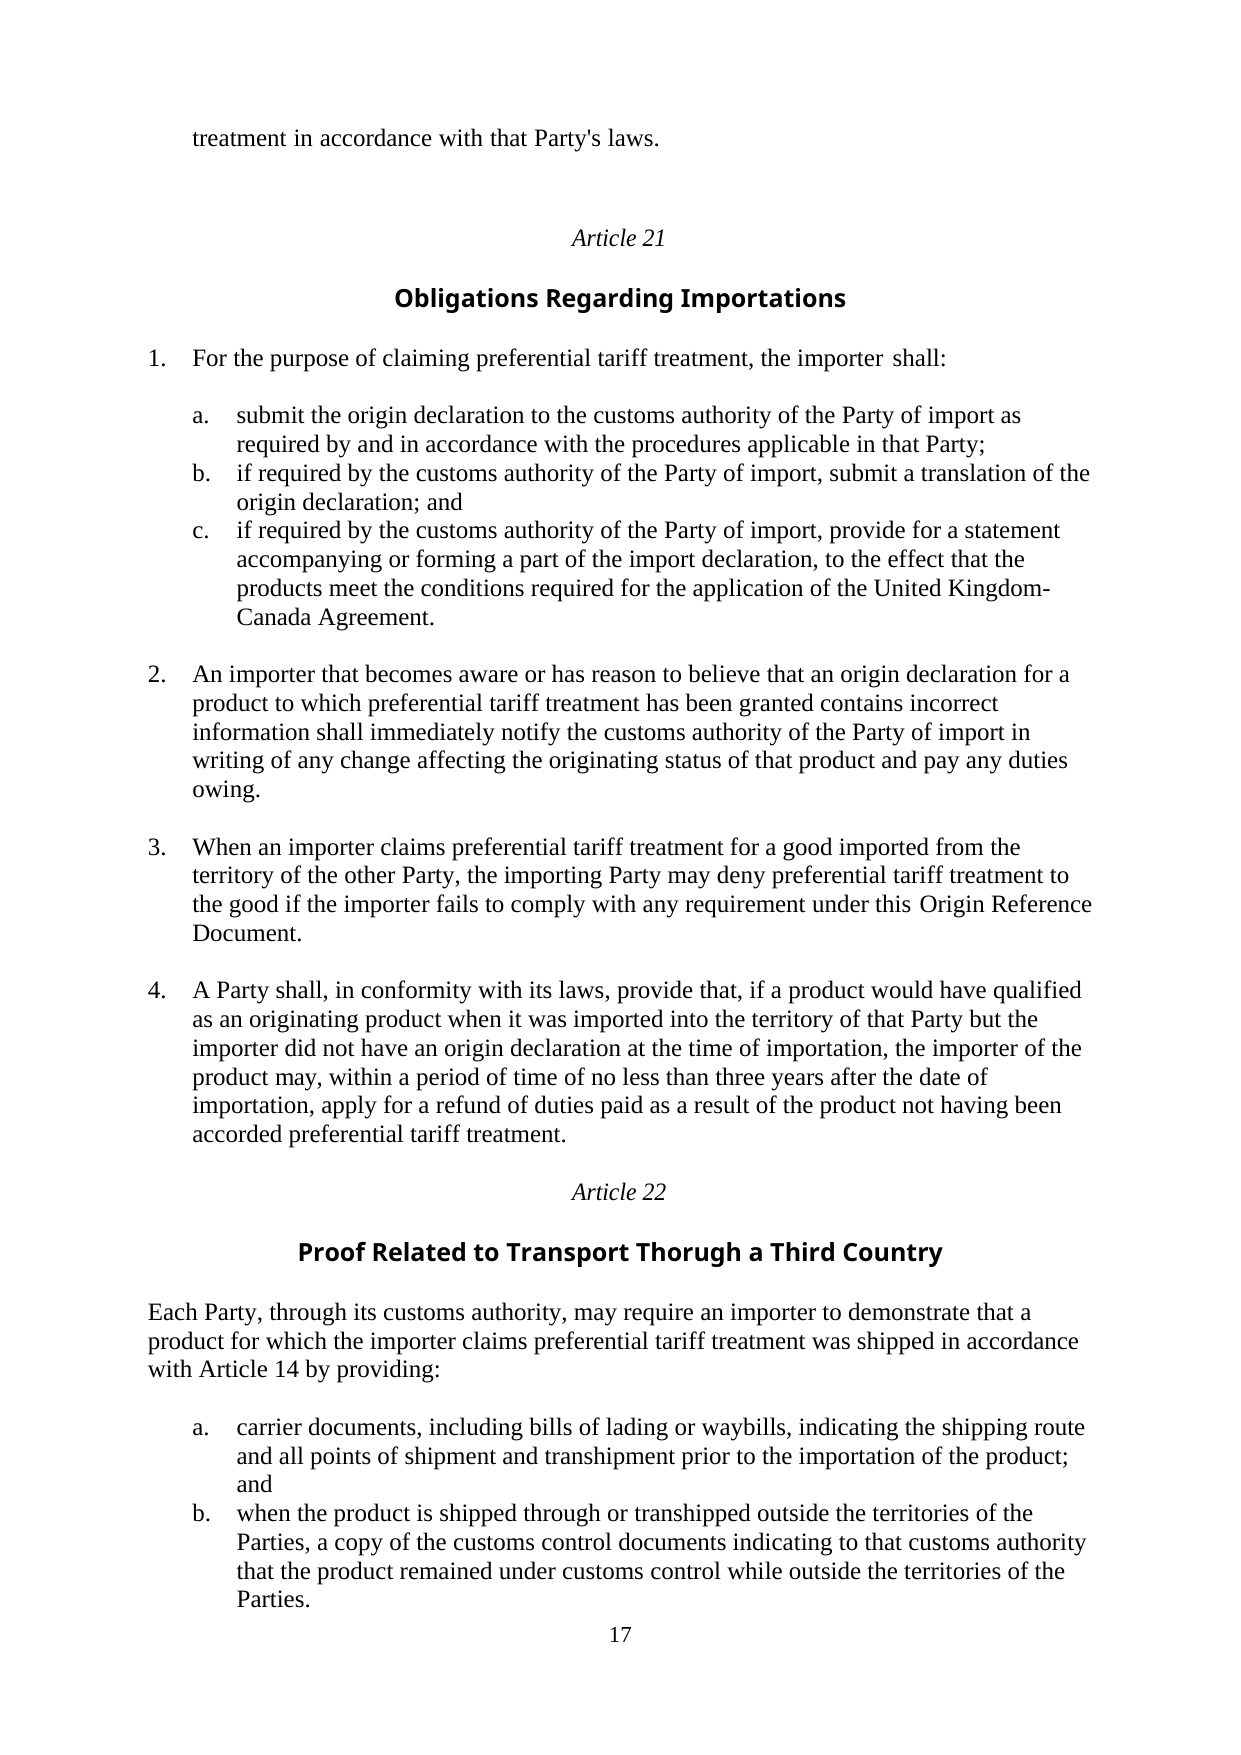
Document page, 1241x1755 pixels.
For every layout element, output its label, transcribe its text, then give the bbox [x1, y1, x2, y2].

list When an importer claims preferential tariff treatment for a good imported from the territory of the other Party, the importing Party may deny preferential tariff treatment to the good if the importer fails to comply with any requirement under this Origin Reference Document. [148, 832, 1093, 947]
text Obligations Regarding Importations [148, 280, 1093, 314]
list if required by the customs authority of the Party of import, submit a translation of the origin declaration; and [192, 458, 1093, 516]
text Each Party, through its customs authority, may require an importer to demonstrate that a product for which the importer claims preferential tariff treatment was shipped in accordance with Article 14 by providing: [148, 1297, 1093, 1383]
text Article 21 [148, 223, 1093, 251]
text Proof Related to Transport Thorugh a Third Country [148, 1234, 1093, 1268]
list when the product is shipped through or transhipped outside the territories of the Parties, a copy of the customs control documents indicating to that customs authority that the product remained under customs control while outside the territories of the Parties. [192, 1498, 1093, 1613]
list carrier documents, including bills of lading or waybills, indicating the shipping route and all points of shipment and transhipment prior to the importation of the product; and [192, 1412, 1093, 1498]
list treatment in accordance with that Party's laws. [148, 125, 1093, 152]
list An importer that becomes aware or has reason to believe that an origin declaration for a product to which preferential tariff treatment has been granted contains incorrect information shall immediately notify the customs authority of the Party of import in writing of any change affecting the originating status of that product and pay any duties owing. [148, 659, 1093, 803]
list if required by the customs authority of the Party of import, provide for a statement accompanying or forming a part of the import declaration, to the effect that the products meet the conditions required for the application of the United Kingdom-Canada Agreement. [192, 516, 1093, 631]
list A Party shall, in conformity with its laws, provide that, if a product would have qualified as an originating product when it was imported into the territory of that Party but the importer did not have an origin declaration at the time of importation, the importer of the product may, within a period of time of no less than three years after the date of importation, apply for a refund of duties paid as a result of the product not having been accorded preferential tariff treatment. [148, 976, 1093, 1148]
list For the purpose of claiming preferential tariff treatment, the importer shall: [148, 343, 1093, 372]
text Article 22 [148, 1177, 1093, 1206]
list submit the origin declaration to the customs authority of the Party of import as required by and in accordance with the procedures applicable in that Party; [192, 401, 1093, 458]
